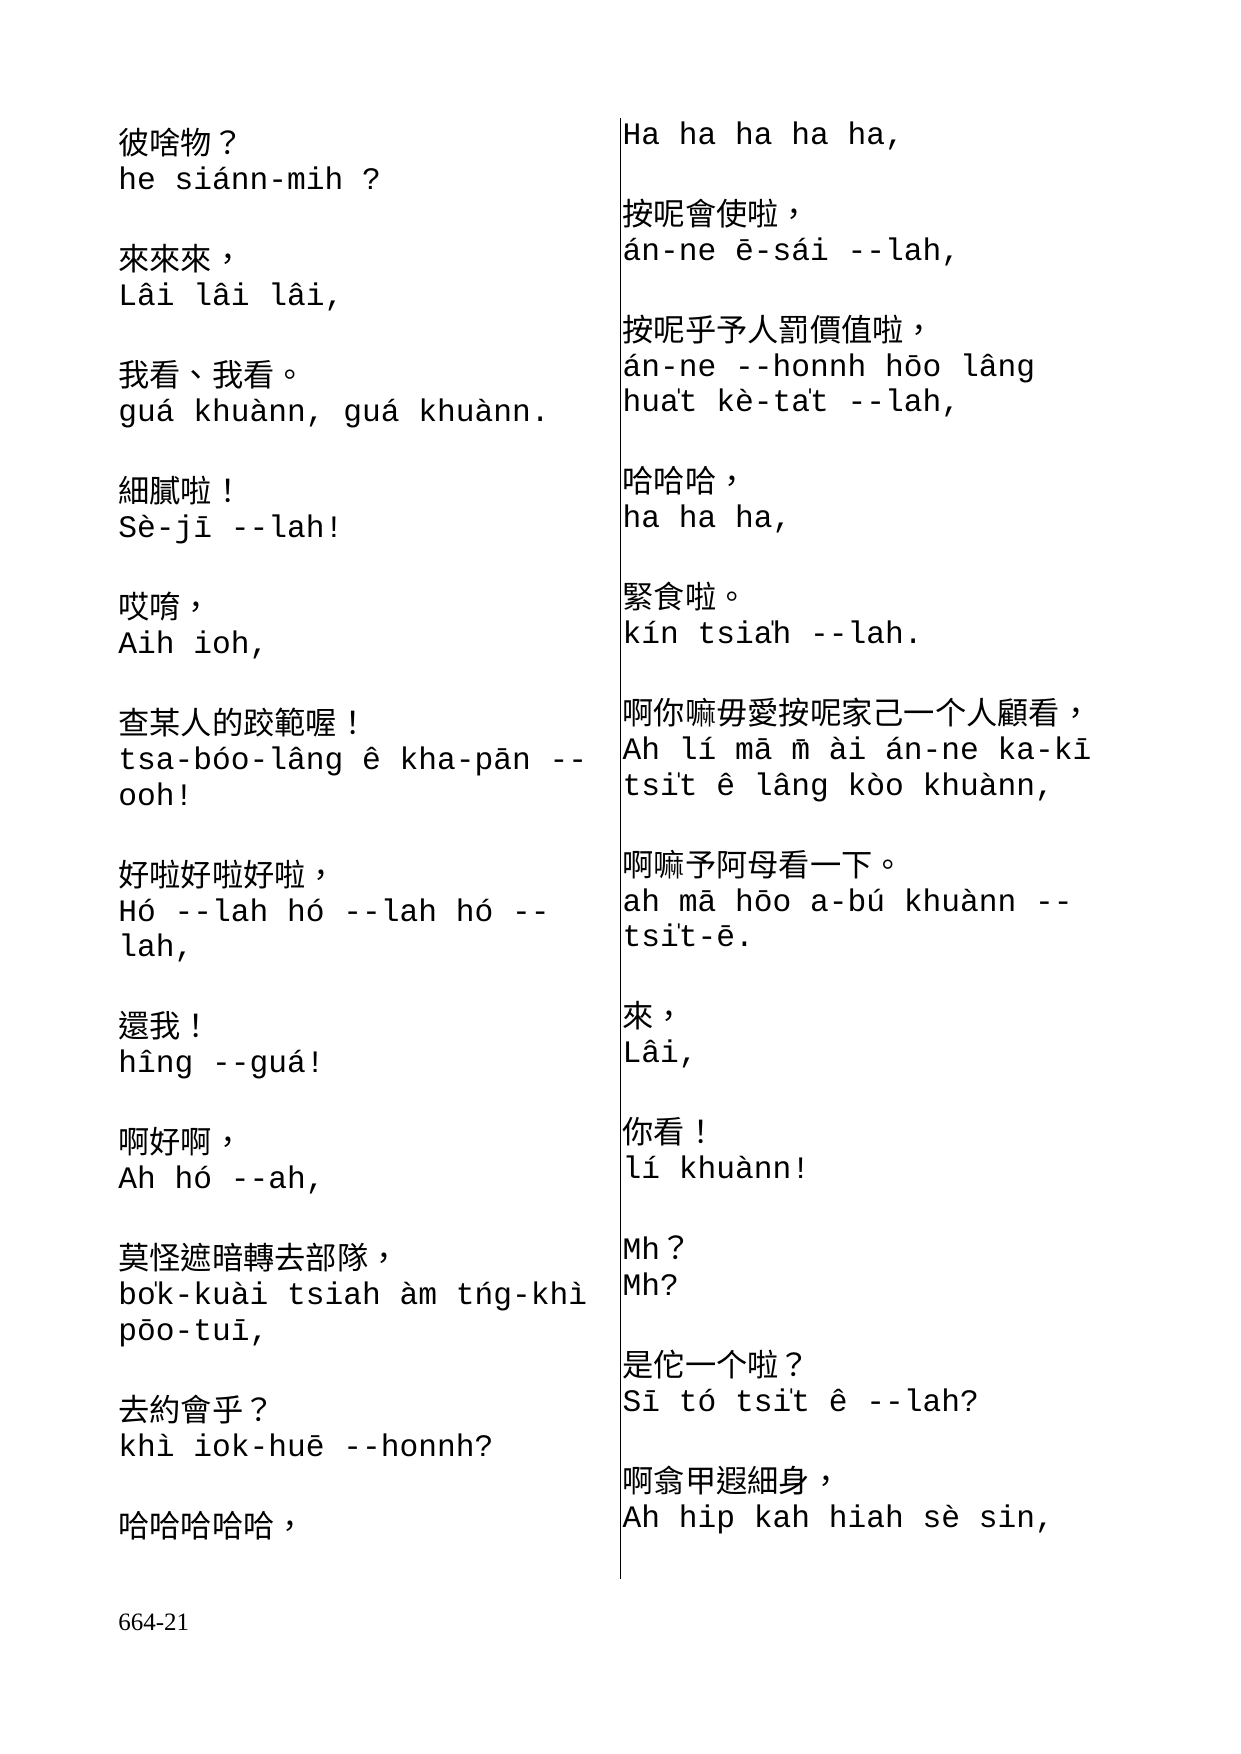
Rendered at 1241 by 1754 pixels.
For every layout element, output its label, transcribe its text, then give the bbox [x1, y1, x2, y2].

text 是佗一个啦？ [622, 1340, 1122, 1385]
text Lâi, [622, 1037, 1122, 1072]
text 哎唷， [118, 582, 618, 627]
text 你看！ [622, 1107, 1122, 1153]
text 啊翕甲遐細身， [622, 1456, 1122, 1501]
text 來來來， [118, 234, 618, 279]
text 彼啥物？ [118, 118, 618, 163]
text Ha ha ha ha ha, [622, 118, 1122, 153]
text 啊好啊， [118, 1117, 618, 1162]
text án-ne --honnh hōo lâng hua̍t kè-ta̍t --lah, [622, 350, 1122, 421]
text 哈哈哈哈哈， [118, 1501, 618, 1546]
text 按呢乎予人罰價值啦， [622, 305, 1122, 350]
text 啊你嘛毋愛按呢家己一个人顧看， [622, 688, 1122, 734]
text Sī tó tsi̍t ê --lah? [622, 1385, 1122, 1421]
text 啊嘛予阿母看一下。 [622, 840, 1122, 885]
text guá khuànn, guá khuànn. [118, 395, 618, 431]
text Ah hip kah hiah sè sin, [622, 1501, 1122, 1537]
text 哈哈哈， [622, 456, 1122, 502]
text khì iok-huē --honnh? [118, 1430, 618, 1465]
text 好啦好啦好啦， [118, 850, 618, 895]
text Mh？ [622, 1223, 1122, 1269]
text Aih ioh, [118, 627, 618, 663]
text 去約會乎？ [118, 1385, 618, 1430]
text án-ne ē-sái --lah, [622, 234, 1122, 269]
text ah mā hōo a-bú khuànn --tsi̍t-ē. [622, 885, 1122, 956]
text ha ha ha, [622, 502, 1122, 537]
text 按呢會使啦， [622, 189, 1122, 234]
text Lâi lâi lâi, [118, 279, 618, 315]
text Ah hó --ah, [118, 1162, 618, 1198]
text 還我！ [118, 1001, 618, 1046]
text 我看、我看。 [118, 350, 618, 395]
text Ah lí mā m̄ ài án-ne ka-kī tsi̍t ê lâng kòo khuànn, [622, 734, 1122, 804]
text tsa-bóo-lâng ê kha-pān --ooh! [118, 743, 618, 814]
text he siánn-mih ? [118, 163, 618, 199]
text 細膩啦！ [118, 466, 618, 511]
text hîng --guá! [118, 1046, 618, 1082]
text Sè-jī --lah! [118, 511, 618, 547]
text 緊食啦。 [622, 572, 1122, 618]
text 查某人的跤範喔！ [118, 698, 618, 743]
text 莫怪遮暗轉去部隊， [118, 1233, 618, 1278]
text Mh? [622, 1269, 1122, 1304]
text 來， [622, 991, 1122, 1037]
text bo̍k-kuài tsiah àm tńg-khì pōo-tuī, [118, 1278, 618, 1349]
text Hó --lah hó --lah hó --lah, [118, 895, 618, 966]
text lí khuànn! [622, 1153, 1122, 1188]
text kín tsia̍h --lah. [622, 618, 1122, 653]
